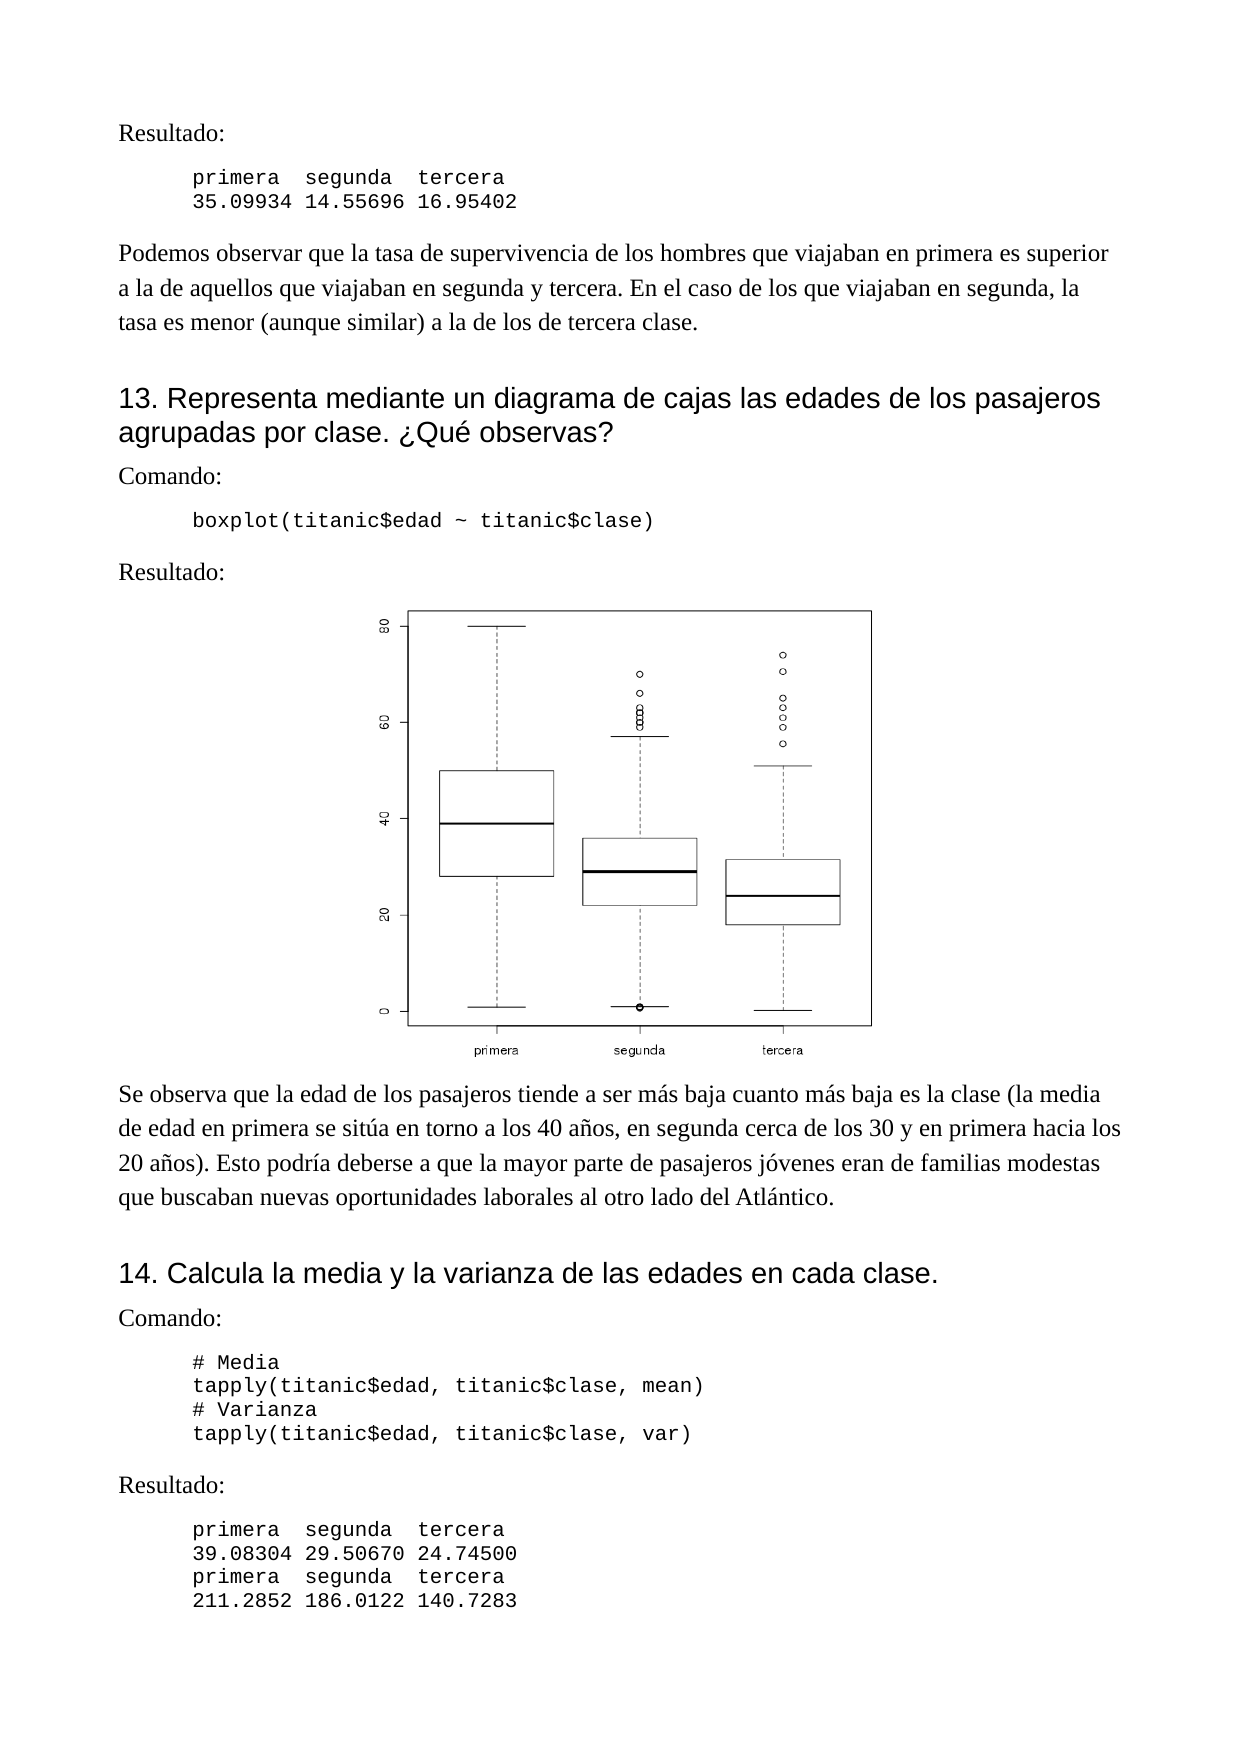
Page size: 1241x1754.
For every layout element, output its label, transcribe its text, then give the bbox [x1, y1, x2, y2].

subtitle 14. Calcula la media y la varianza de las edades en cada clase. [118, 1257, 1122, 1290]
text tapply(titanic$edad, titanic$clase, var) [192, 1423, 1122, 1446]
text tapply(titanic$edad, titanic$clase, mean) [192, 1375, 1122, 1399]
text Comando: [118, 461, 1122, 489]
text Resultado: [118, 118, 1122, 147]
text boxplot(titanic$edad ~ titanic$clase) [118, 510, 1122, 533]
text 35.09934 14.55696 16.95402 [118, 191, 1122, 214]
text primera segunda tercera [118, 1566, 1122, 1590]
text Comando: [118, 1303, 1122, 1331]
text Resultado: [118, 557, 1122, 586]
text 39.08304 29.50670 24.74500 [118, 1543, 1122, 1566]
text Resultado: [118, 1470, 1122, 1499]
picture [354, 566, 886, 1075]
text # Media [118, 1352, 1122, 1375]
subtitle 13. Representa mediante un diagrama de cajas las edades de los pasajeros agrupadas por clase. ¿Qué observas? [118, 381, 1122, 448]
text # Varianza [192, 1399, 1122, 1423]
text 211.2852 186.0122 140.7283 [192, 1590, 1122, 1613]
text Podemos observar que la tasa de supervivencia de los hombres que viajaban en primera es superior a la de aquellos que viajaban en segunda y tercera. En el caso de los que viajaban en segunda, la tasa es menor (aunque similar) a la de los de tercera clase. [118, 238, 1122, 336]
text primera segunda tercera [118, 167, 1122, 191]
text primera segunda tercera [118, 1519, 1122, 1543]
text Se observa que la edad de los pasajeros tiende a ser más baja cuanto más baja es la clase (la media de edad en primera se sitúa en torno a los 40 años, en segunda cerca de los 30 y en primera hacia los 20 años). Esto podría deberse a que la mayor parte de pasajeros jóvenes eran de familias modestas que buscaban nuevas oportunidades laborales al otro lado del Atlántico. [118, 1079, 1122, 1211]
